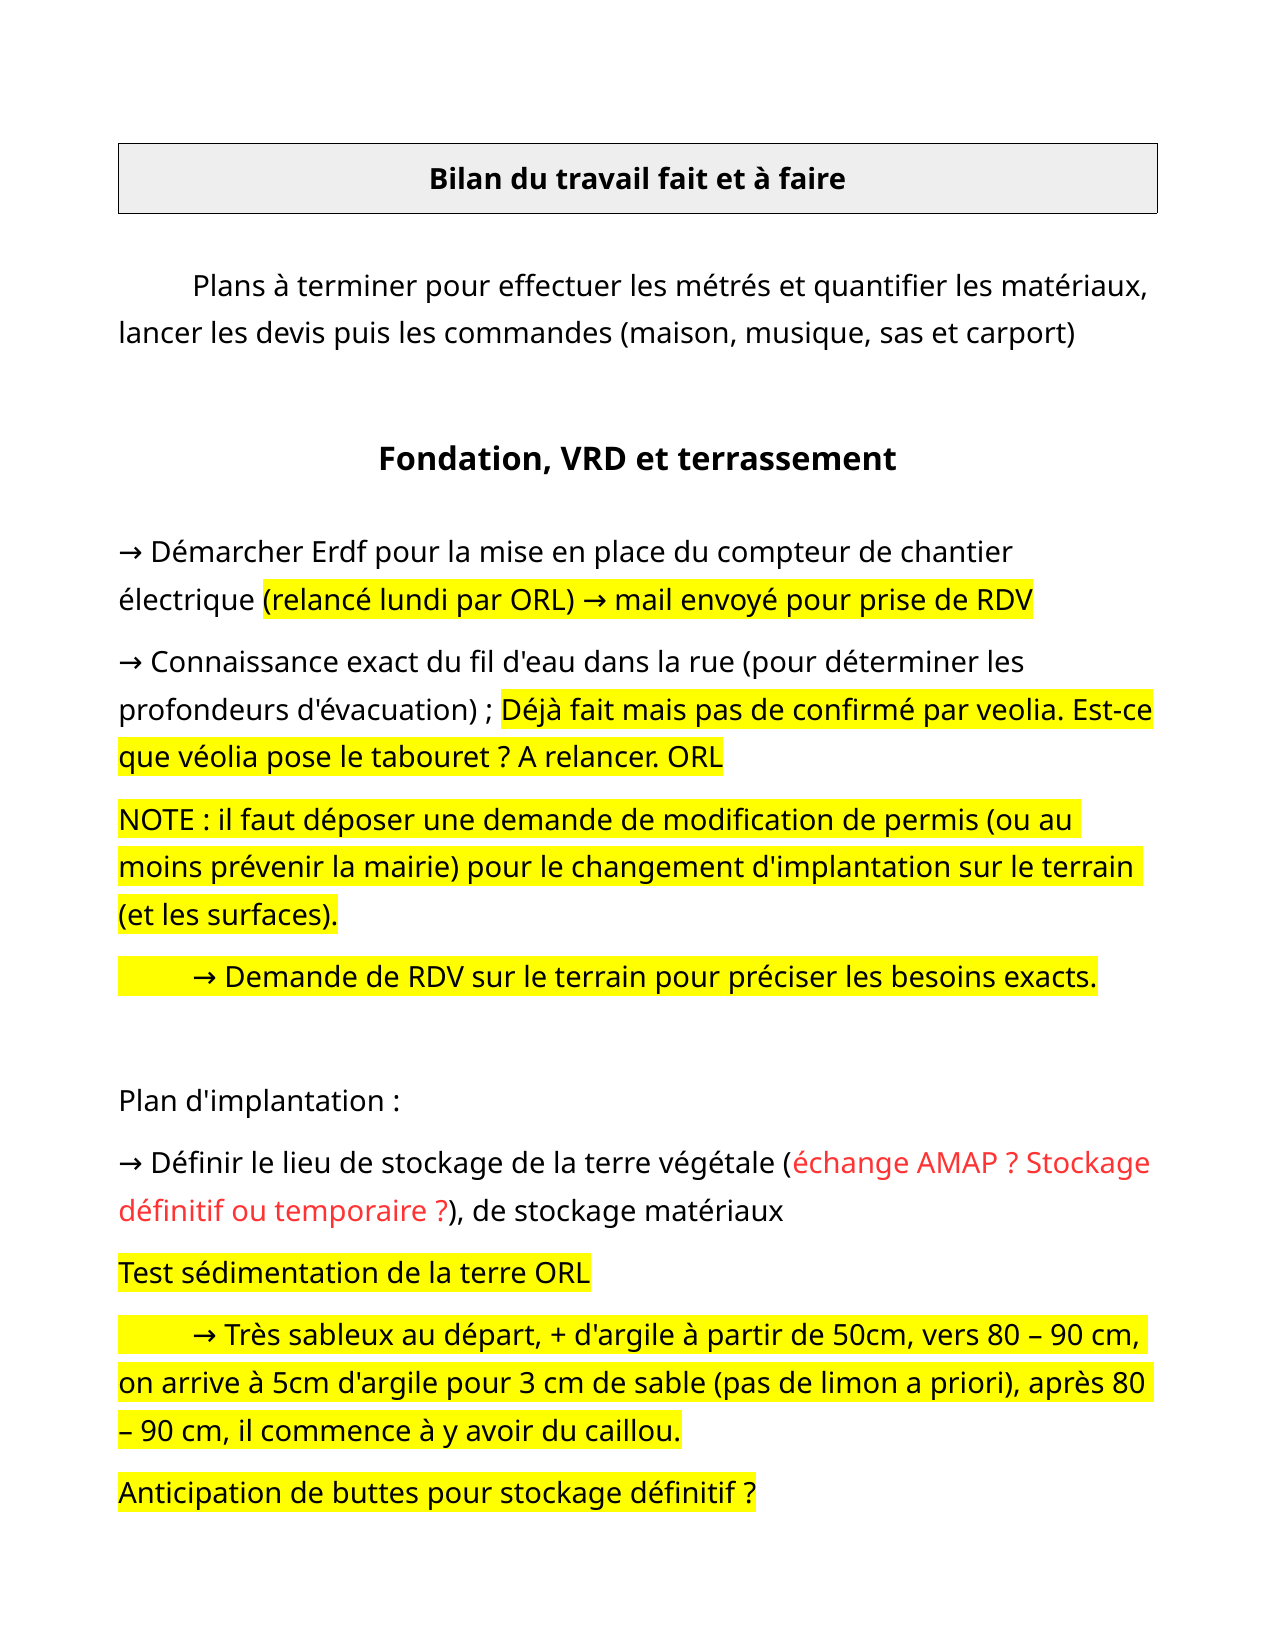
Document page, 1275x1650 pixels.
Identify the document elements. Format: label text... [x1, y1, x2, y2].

text NOTE : il faut déposer une demande de modification de permis (ou au moins prévenir la mairie) pour le changement d'implantation sur le terrain (et les surfaces). [118, 799, 1157, 934]
subtitle Fondation, VRD et terrassement [118, 435, 1157, 479]
text Anticipation de buttes pour stockage définitif ? [118, 1472, 1157, 1512]
text → Demande de RDV sur le terrain pour préciser les besoins exacts. [118, 956, 1157, 996]
text Test sédimentation de la terre ORL [118, 1252, 1157, 1292]
text → Démarcher Erdf pour la mise en place du compteur de chantier électrique (relancé lundi par ORL) → mail envoyé pour prise de RDV [118, 532, 1157, 619]
text → Définir le lieu de stockage de la terre végétale (échange AMAP ? Stockage définitif ou temporaire ?), de stockage matériaux [118, 1143, 1157, 1230]
text → Très sableux au départ, + d'argile à partir de 50cm, vers 80 – 90 cm, on arrive à 5cm d'argile pour 3 cm de sable (pas de limon a priori), après 80 – 90 cm, il commence à y avoir du caillou. [118, 1315, 1157, 1449]
text → Connaissance exact du fil d'eau dans la rue (pour déterminer les profondeurs d'évacuation) ; Déjà fait mais pas de confirmé par veolia. Est-ce que véolia pose le tabouret ? A relancer. ORL [118, 641, 1157, 776]
text Plan d'implantation : [118, 1081, 1157, 1120]
text Plans à terminer pour effectuer les métrés et quantifier les matériaux, lancer les devis puis les commandes (maison, musique, sas et carport) [118, 265, 1157, 352]
subtitle Bilan du travail fait et à faire [119, 144, 1157, 213]
